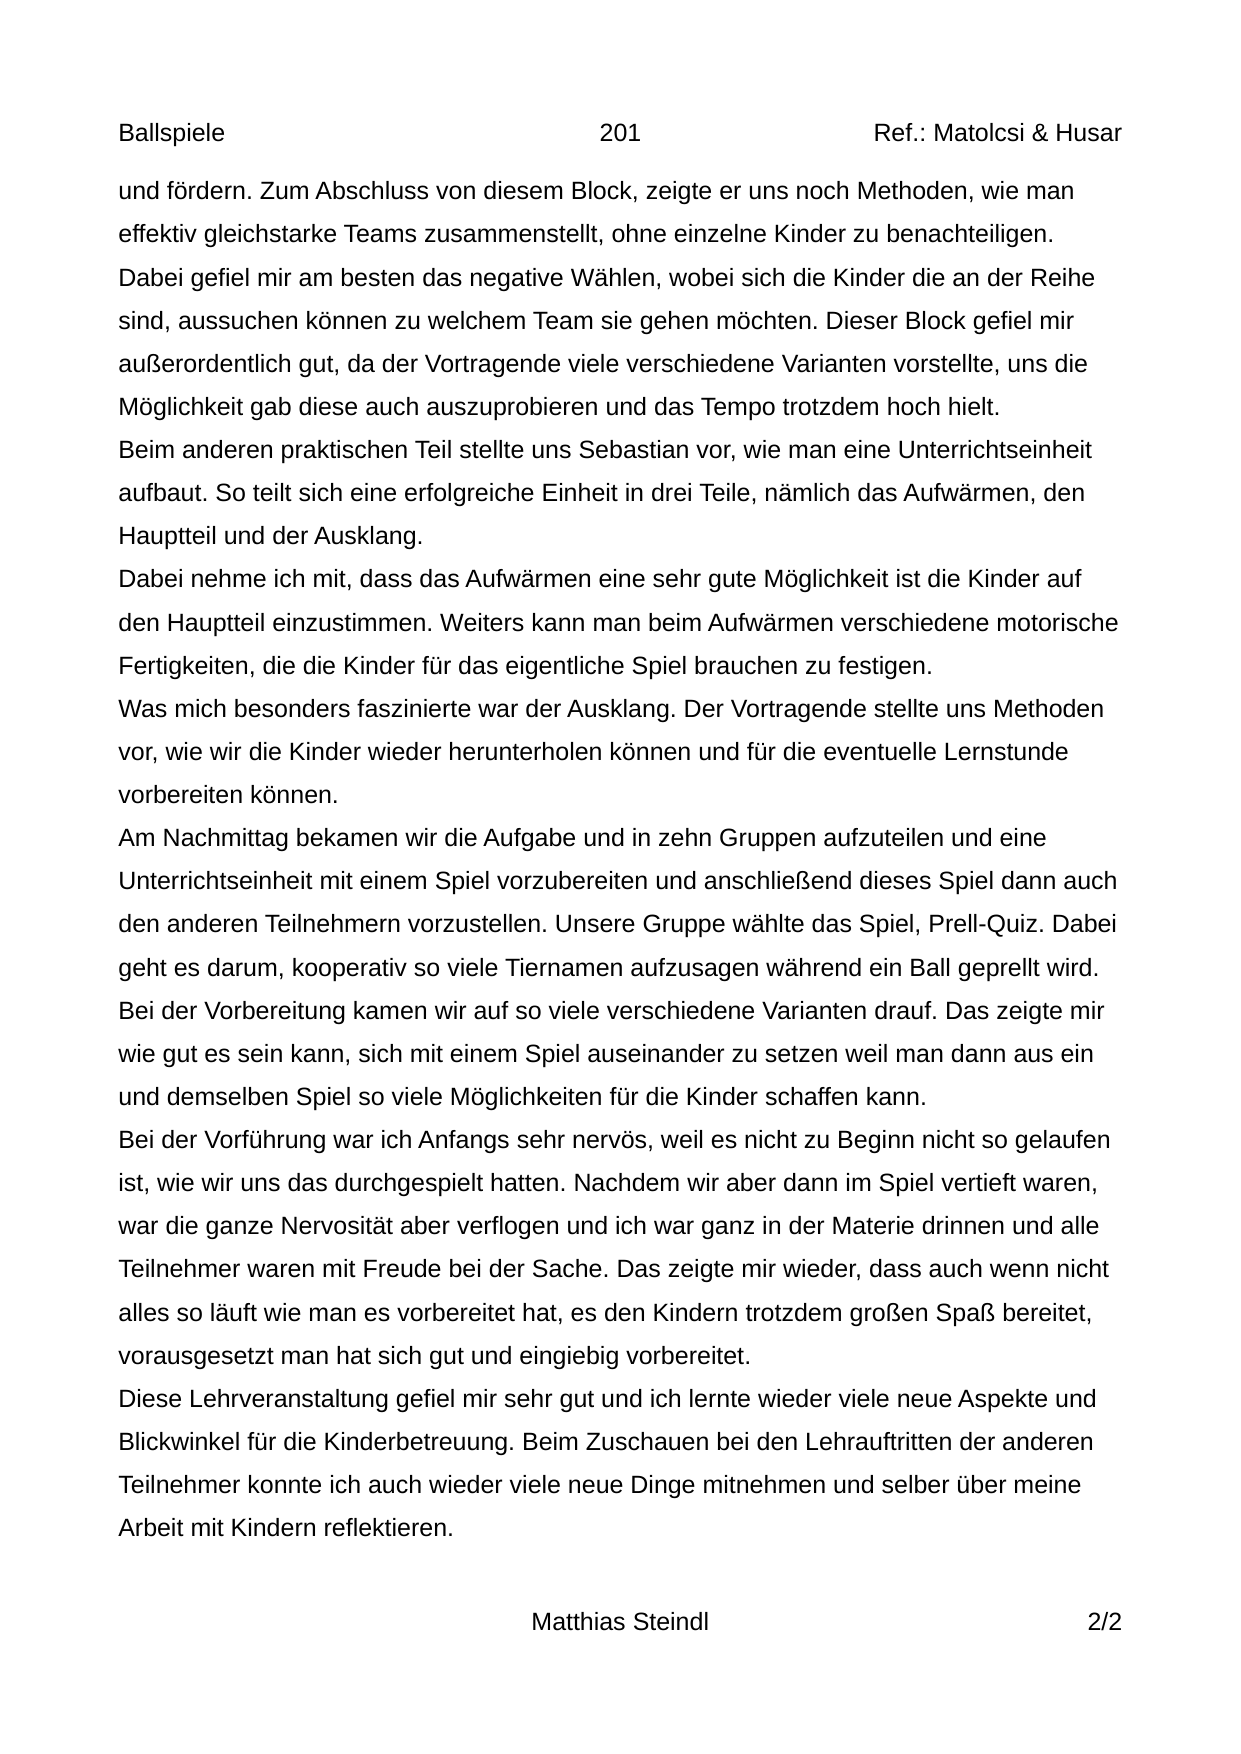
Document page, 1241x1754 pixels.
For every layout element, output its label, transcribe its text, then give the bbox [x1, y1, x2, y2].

text Dabei nehme ich mit, dass das Aufwärmen eine sehr gute Möglichkeit ist die Kinder auf den Hauptteil einzustimmen. Weiters kann man beim Aufwärmen verschiedene motorische Fertigkeiten, die die Kinder für das eigentliche Spiel brauchen zu festigen. [118, 564, 1122, 679]
text und fördern. Zum Abschluss von diesem Block, zeigte er uns noch Methoden, wie man effektiv gleichstarke Teams zusammenstellt, ohne einzelne Kinder zu benachteiligen. Dabei gefiel mir am besten das negative Wählen, wobei sich die Kinder die an der Reihe sind, aussuchen können zu welchem Team sie gehen möchten. Dieser Block gefiel mir außerordentlich gut, da der Vortragende viele verschiedene Varianten vorstellte, uns die Möglichkeit gab diese auch auszuprobieren und das Tempo trotzdem hoch hielt. [118, 176, 1122, 421]
text Beim anderen praktischen Teil stellte uns Sebastian vor, wie man eine Unterrichtseinheit aufbaut. So teilt sich eine erfolgreiche Einheit in drei Teile, nämlich das Aufwärmen, den Hauptteil und der Ausklang. [118, 435, 1122, 550]
text Diese Lehrveranstaltung gefiel mir sehr gut und ich lernte wieder viele neue Aspekte und Blickwinkel für die Kinderbetreuung. Beim Zuschauen bei den Lehrauftritten der anderen Teilnehmer konnte ich auch wieder viele neue Dinge mitnehmen und selber über meine Arbeit mit Kindern reflektieren. [118, 1384, 1122, 1542]
text Bei der Vorführung war ich Anfangs sehr nervös, weil es nicht zu Beginn nicht so gelaufen ist, wie wir uns das durchgespielt hatten. Nachdem wir aber dann im Spiel vertieft waren, war die ganze Nervosität aber verflogen und ich war ganz in der Materie drinnen und alle Teilnehmer waren mit Freude bei der Sache. Das zeigte mir wieder, dass auch wenn nicht alles so läuft wie man es vorbereitet hat, es den Kindern trotzdem großen Spaß bereitet, vorausgesetzt man hat sich gut und eingiebig vorbereitet. [118, 1125, 1122, 1369]
text Was mich besonders faszinierte war der Ausklang. Der Vortragende stellte uns Methoden vor, wie wir die Kinder wieder herunterholen können und für die eventuelle Lernstunde vorbereiten können. [118, 694, 1122, 809]
text Am Nachmittag bekamen wir die Aufgabe und in zehn Gruppen aufzuteilen und eine Unterrichtseinheit mit einem Spiel vorzubereiten und anschließend dieses Spiel dann auch den anderen Teilnehmern vorzustellen. Unsere Gruppe wählte das Spiel, Prell-Quiz. Dabei geht es darum, kooperativ so viele Tiernamen aufzusagen während ein Ball geprellt wird. Bei der Vorbereitung kamen wir auf so viele verschiedene Varianten drauf. Das zeigte mir wie gut es sein kann, sich mit einem Spiel auseinander zu setzen weil man dann aus ein und demselben Spiel so viele Möglichkeiten für die Kinder schaffen kann. [118, 823, 1122, 1111]
